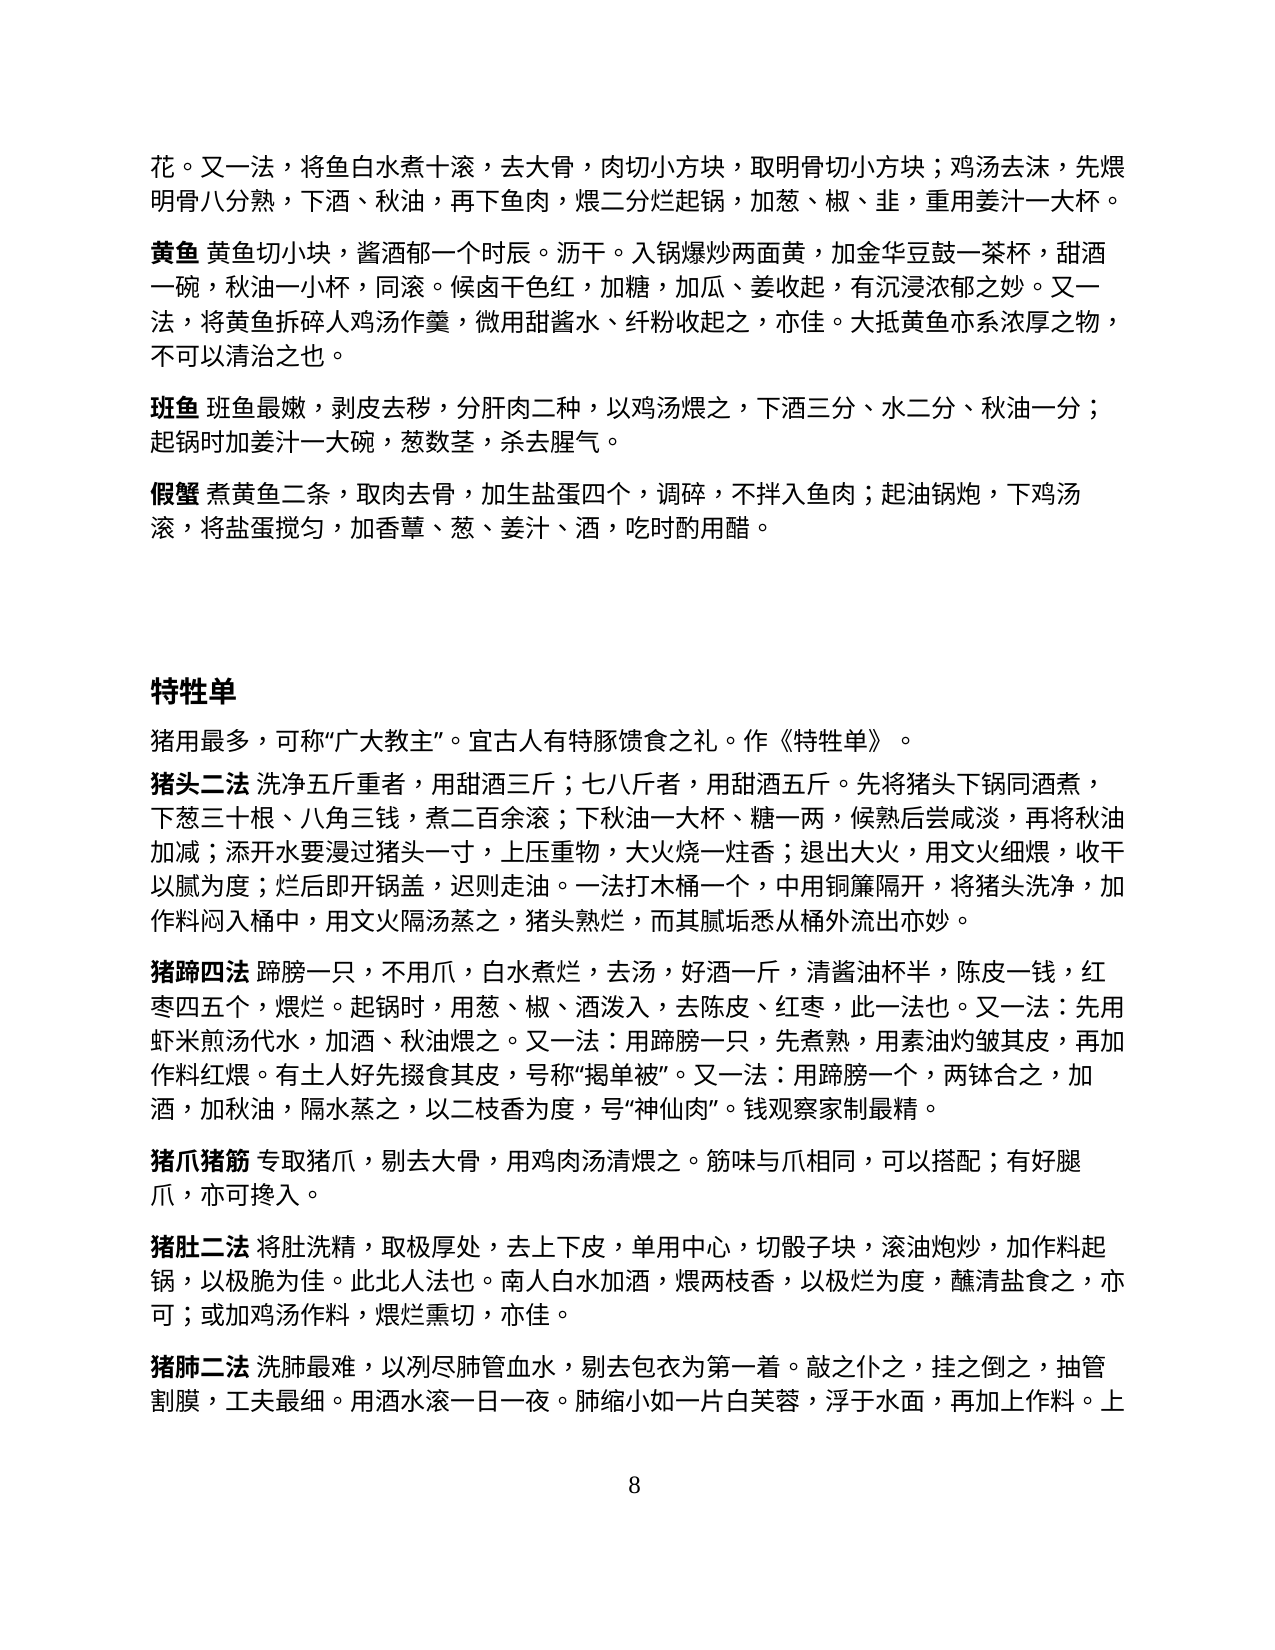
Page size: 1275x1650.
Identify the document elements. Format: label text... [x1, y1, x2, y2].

subtitle 特牲单 [150, 672, 1125, 711]
text 猪头二法 洗净五斤重者，用甜酒三斤；七八斤者，用甜酒五斤。先将猪头下锅同酒煮，下葱三十根、八角三钱，煮二百余滚；下秋油一大杯、糖一两，候熟后尝咸淡，再将秋油加减；添开水要漫过猪头一寸，上压重物，大火烧一炷香；退出大火，用文火细煨，收干以腻为度；烂后即开锅盖，迟则走油。一法打木桶一个，中用铜簾隔开，将猪头洗净，加作料闷入桶中，用文火隔汤蒸之，猪头熟烂，而其腻垢悉从桶外流出亦妙。 [150, 767, 1125, 937]
text 猪用最多，可称“广大教主”。宜古人有特豚馈食之礼。作《特牲单》。 [150, 724, 1125, 758]
text 班鱼 班鱼最嫩，剥皮去秽，分肝肉二种，以鸡汤煨之，下酒三分、水二分、秋油一分；起锅时加姜汁一大碗，葱数茎，杀去腥气。 [150, 390, 1125, 458]
text 猪肺二法 洗肺最难，以冽尽肺管血水，剔去包衣为第一着。敲之仆之，挂之倒之，抽管割膜，工夫最细。用酒水滚一日一夜。肺缩小如一片白芙蓉，浮于水面，再加上作料。上 [150, 1349, 1125, 1418]
text 假蟹 煮黄鱼二条，取肉去骨，加生盐蛋四个，调碎，不拌入鱼肉；起油锅炮，下鸡汤滚，将盐蛋搅匀，加香蕈、葱、姜汁、酒，吃时酌用醋。 [150, 476, 1125, 544]
text 猪蹄四法 蹄膀一只，不用爪，白水煮烂，去汤，好酒一斤，清酱油杯半，陈皮一钱，红枣四五个，煨烂。起锅时，用葱、椒、酒泼入，去陈皮、红枣，此一法也。又一法：先用虾米煎汤代水，加酒、秋油煨之。又一法：用蹄膀一只，先煮熟，用素油灼皱其皮，再加作料红煨。有土人好先掇食其皮，号称“揭单被”。又一法：用蹄膀一个，两钵合之，加酒，加秋油，隔水蒸之，以二枝香为度，号“神仙肉”。钱观察家制最精。 [150, 955, 1125, 1125]
text 猪爪猪筋 专取猪爪，剔去大骨，用鸡肉汤清煨之。筋味与爪相同，可以搭配；有好腿爪，亦可搀入。 [150, 1143, 1125, 1211]
text 黄鱼 黄鱼切小块，酱酒郁一个时辰。沥干。入锅爆炒两面黄，加金华豆鼓一茶杯，甜酒一碗，秋油一小杯，同滚。候卤干色红，加糖，加瓜、姜收起，有沉浸浓郁之妙。又一法，将黄鱼拆碎人鸡汤作羹，微用甜酱水、纤粉收起之，亦佳。大抵黄鱼亦系浓厚之物，不可以清治之也。 [150, 236, 1125, 372]
text 花。又一法，将鱼白水煮十滚，去大骨，肉切小方块，取明骨切小方块；鸡汤去沫，先煨明骨八分熟，下酒、秋油，再下鱼肉，煨二分烂起锅，加葱、椒、韭，重用姜汁一大杯。 [150, 150, 1125, 218]
text 猪肚二法 将肚洗精，取极厚处，去上下皮，单用中心，切骰子块，滚油炮炒，加作料起锅，以极脆为佳。此北人法也。南人白水加酒，煨两枝香，以极烂为度，蘸清盐食之，亦可；或加鸡汤作料，煨烂熏切，亦佳。 [150, 1229, 1125, 1332]
